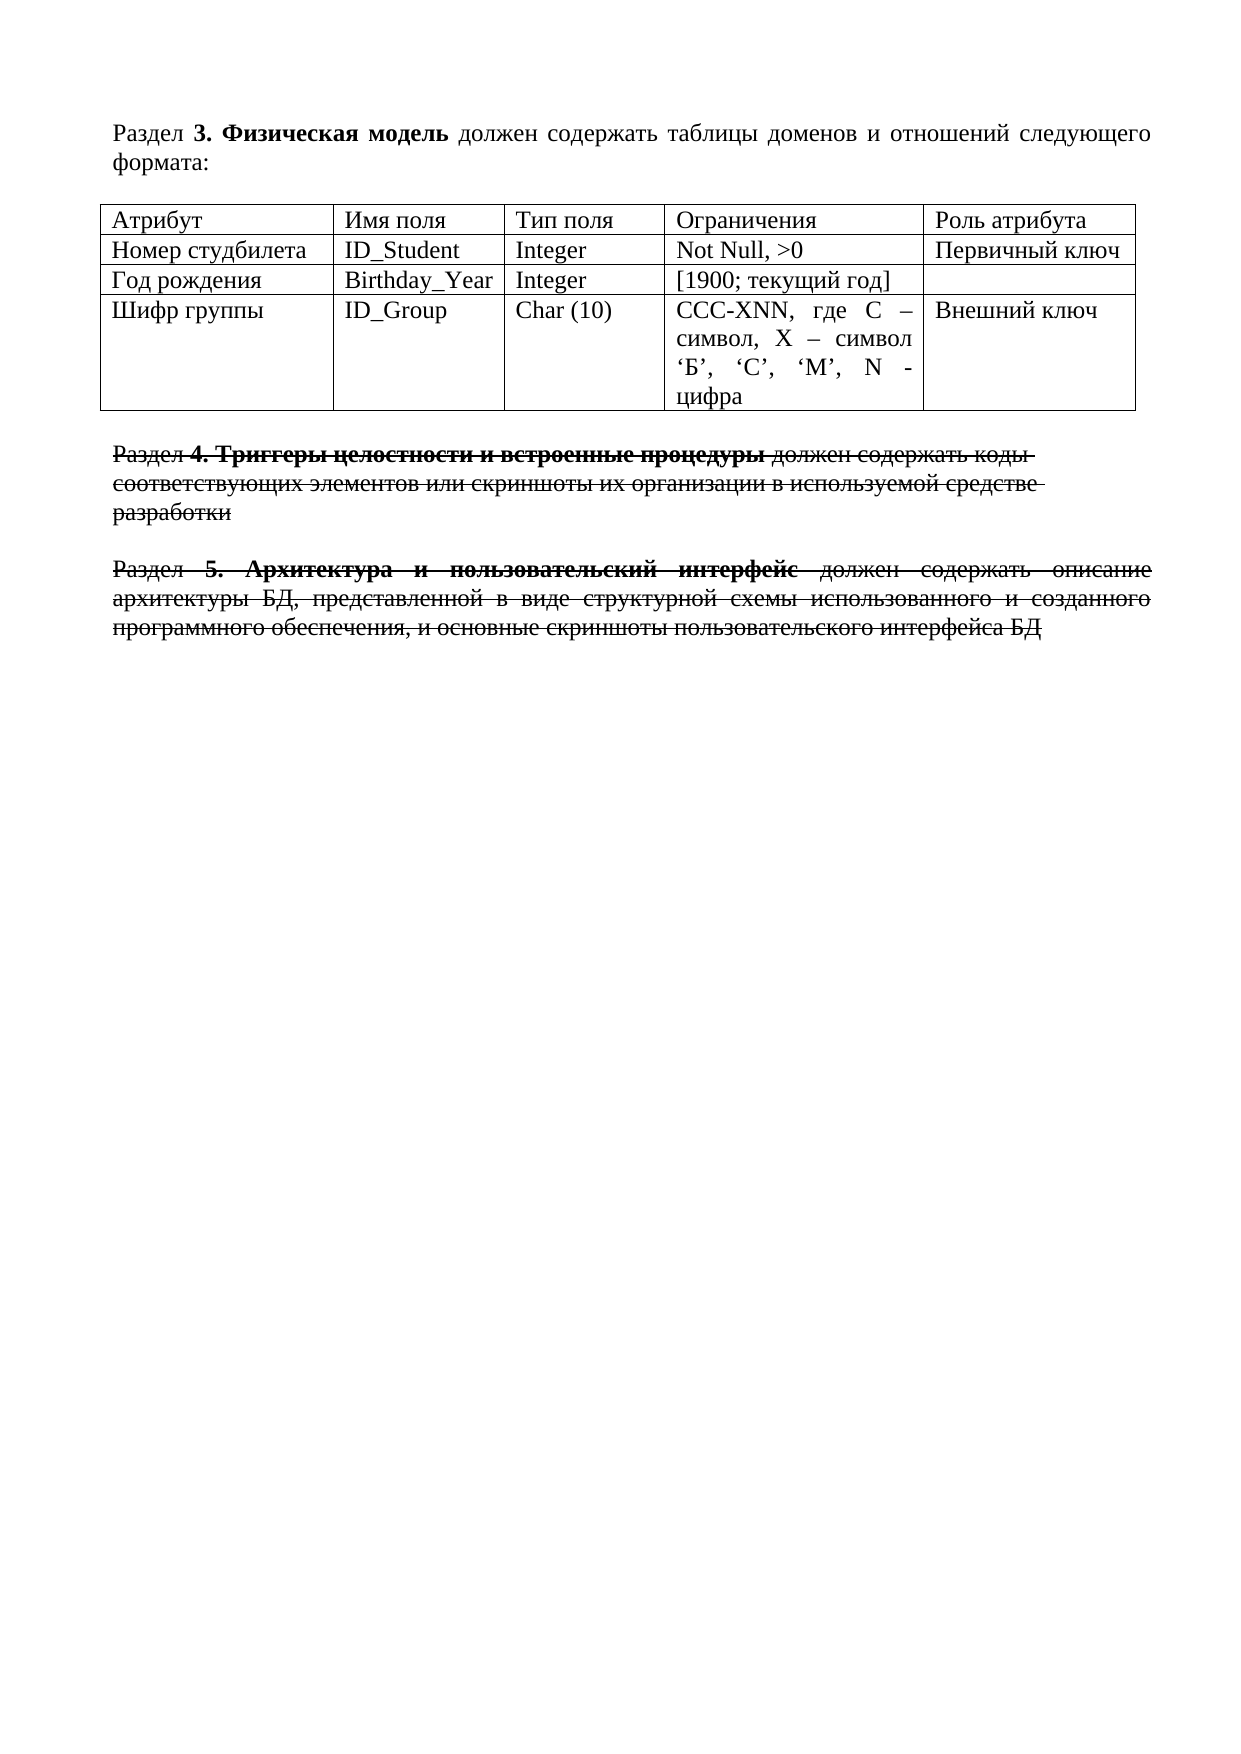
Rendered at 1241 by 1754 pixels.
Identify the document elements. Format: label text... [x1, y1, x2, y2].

text Раздел 4. Триггеры целостности и встроенные процедуры должен содержать коды соответствующих элементов или скриншоты их организации в используемой средстве разработки [112, 439, 1152, 526]
table_header Атрибут [101, 205, 333, 234]
table_cell ID_Student [334, 235, 504, 264]
table_cell Integer [505, 235, 664, 264]
table_cell Первичный ключ [924, 235, 1135, 264]
table_cell Год рождения [101, 265, 333, 294]
table_cell Шифр группы [101, 295, 333, 410]
table_cell Внешний ключ [924, 295, 1135, 410]
table_cell [1900; текущий год] [665, 265, 923, 294]
table_header Имя поля [334, 205, 504, 234]
table_cell [924, 265, 1135, 294]
text Раздел 5. Архитектура и пользовательский интерфейс должен содержать описание архитектуры БД, представленной в виде структурной схемы использованного и созданного программного обеспечения, и основные скриншоты пользовательского интерфейса БД [112, 571, 1152, 641]
table_header Роль атрибута [924, 205, 1135, 234]
table_header Тип поля [505, 205, 664, 234]
text Раздел 3. Физическая модель должен содержать таблицы доменов и отношений следующего формата: [112, 118, 1152, 176]
table_cell Integer [505, 265, 664, 294]
text Раздел 5. Архитектура и пользовательский интерфейс должен содержать описание архитектуры БД, представленной в виде структурной схемы использованного и созданного программного обеспечения, и основные скриншоты пользовательского интерфейса БД [112, 554, 1152, 570]
table_header Ограничения [665, 205, 923, 234]
table_cell Char (10) [505, 295, 664, 410]
table_cell CCC-XNN, где C – символ, X – символ ‘Б’, ‘С’, ‘М’, N - цифра [665, 295, 923, 410]
table_cell Birthday_Year [334, 265, 504, 294]
table_cell Номер студбилета [101, 235, 333, 264]
table_cell Not Null, >0 [665, 235, 923, 264]
table_cell ID_Group [334, 295, 504, 410]
